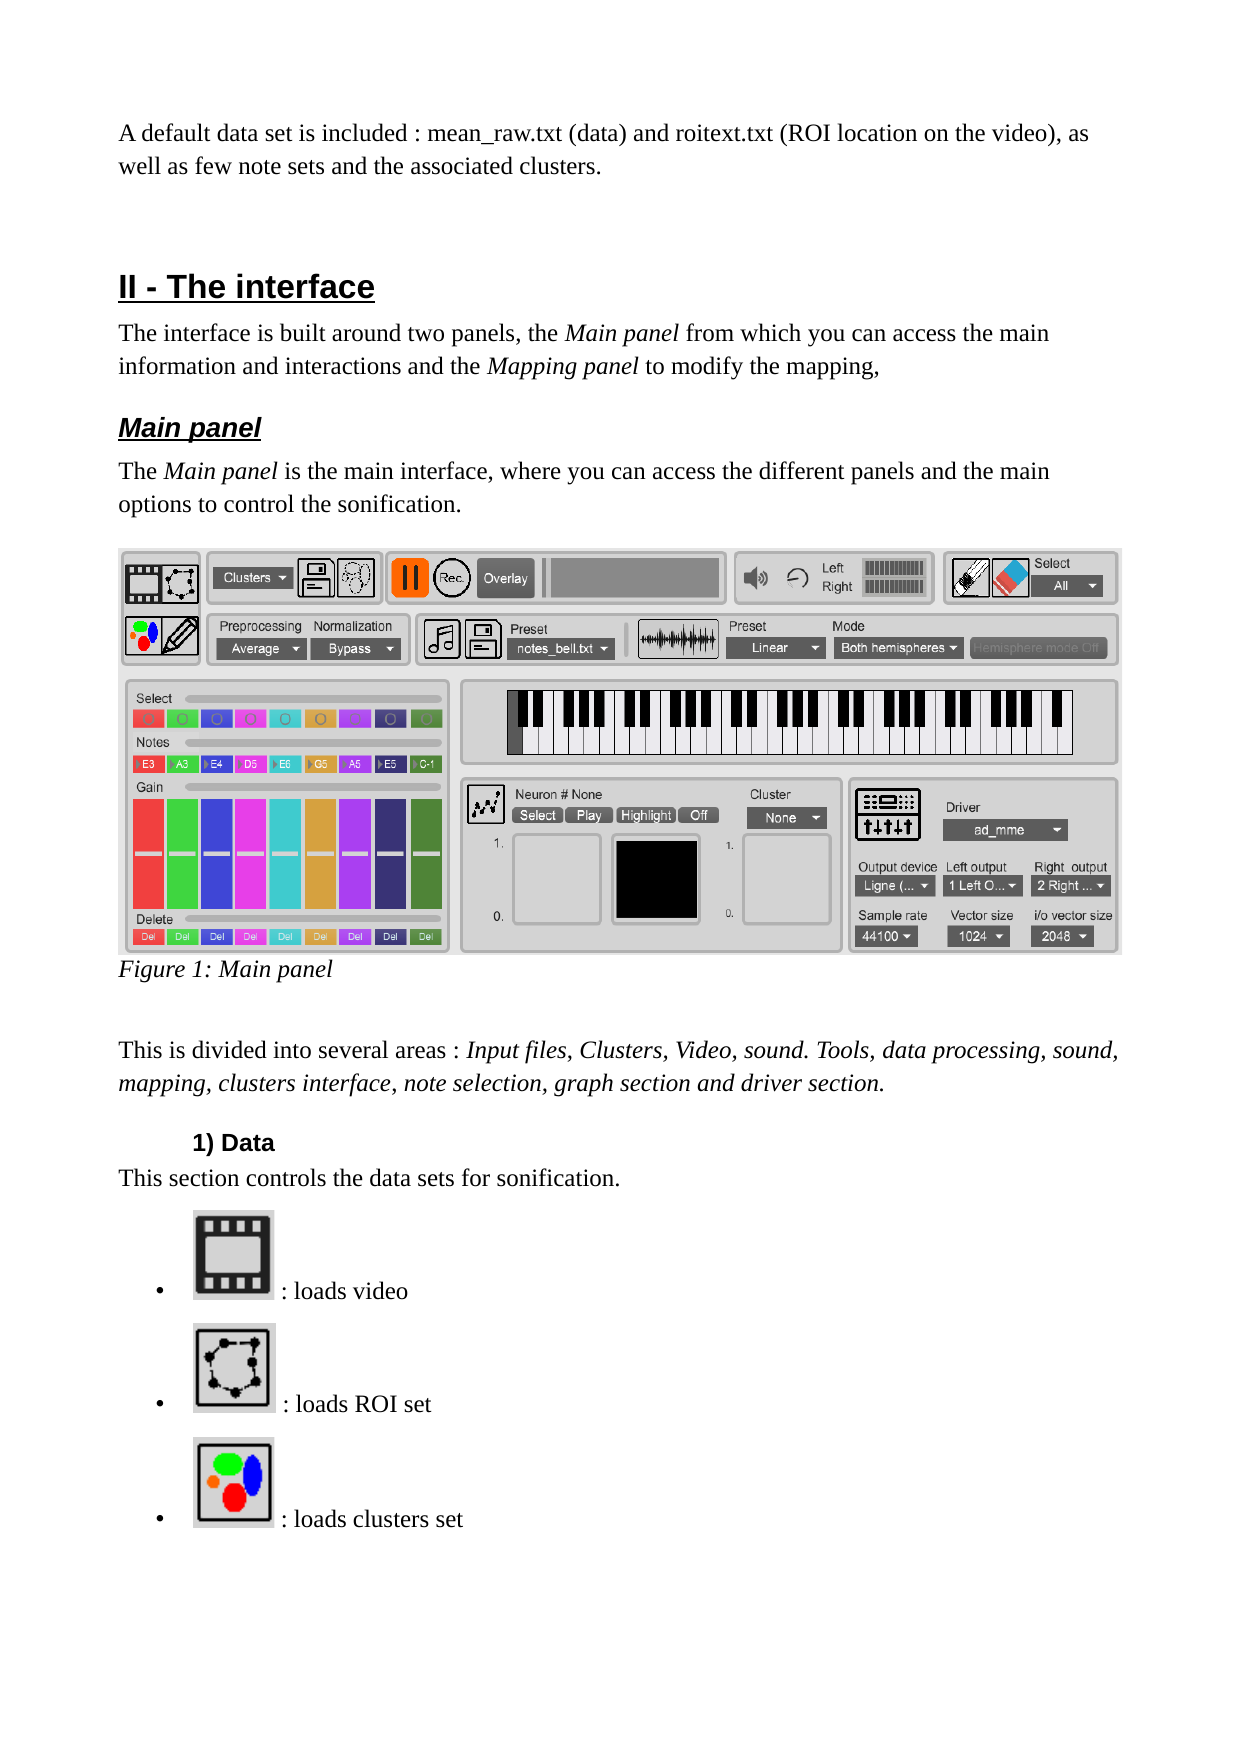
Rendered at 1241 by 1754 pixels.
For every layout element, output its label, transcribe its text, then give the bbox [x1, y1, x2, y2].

text Figure 1: Main panel [118, 955, 1122, 983]
list : loads video [156, 1210, 1122, 1305]
text The interface is built around two panels, the Main panel from which you can access the main information and interactions and the Mapping panel to modify the mapping, [118, 318, 1122, 380]
picture [193, 1323, 276, 1413]
subtitle 1) Data [118, 1128, 1122, 1156]
list : loads ROI set [156, 1324, 1122, 1418]
list : loads clusters set [156, 1437, 1122, 1533]
subtitle II - The interface [118, 267, 1122, 306]
picture [193, 1210, 275, 1300]
text This is divided into several areas : Input files, Clusters, Video, sound. Tools, data processing, sound, mapping, clusters interface, note selection, graph section and driver section. [118, 1035, 1122, 1097]
text The Main panel is the main interface, where you can access the different panels and the main options to control the sonification. [118, 456, 1122, 518]
text A default data set is included : mean_raw.txt (data) and roitext.txt (ROI location on the video), as well as few note sets and the associated clusters. [118, 118, 1122, 180]
picture [118, 548, 1123, 955]
picture [193, 1437, 275, 1528]
text This section controls the data sets for sonification. [118, 1163, 1122, 1191]
subtitle Main panel [118, 411, 1122, 443]
